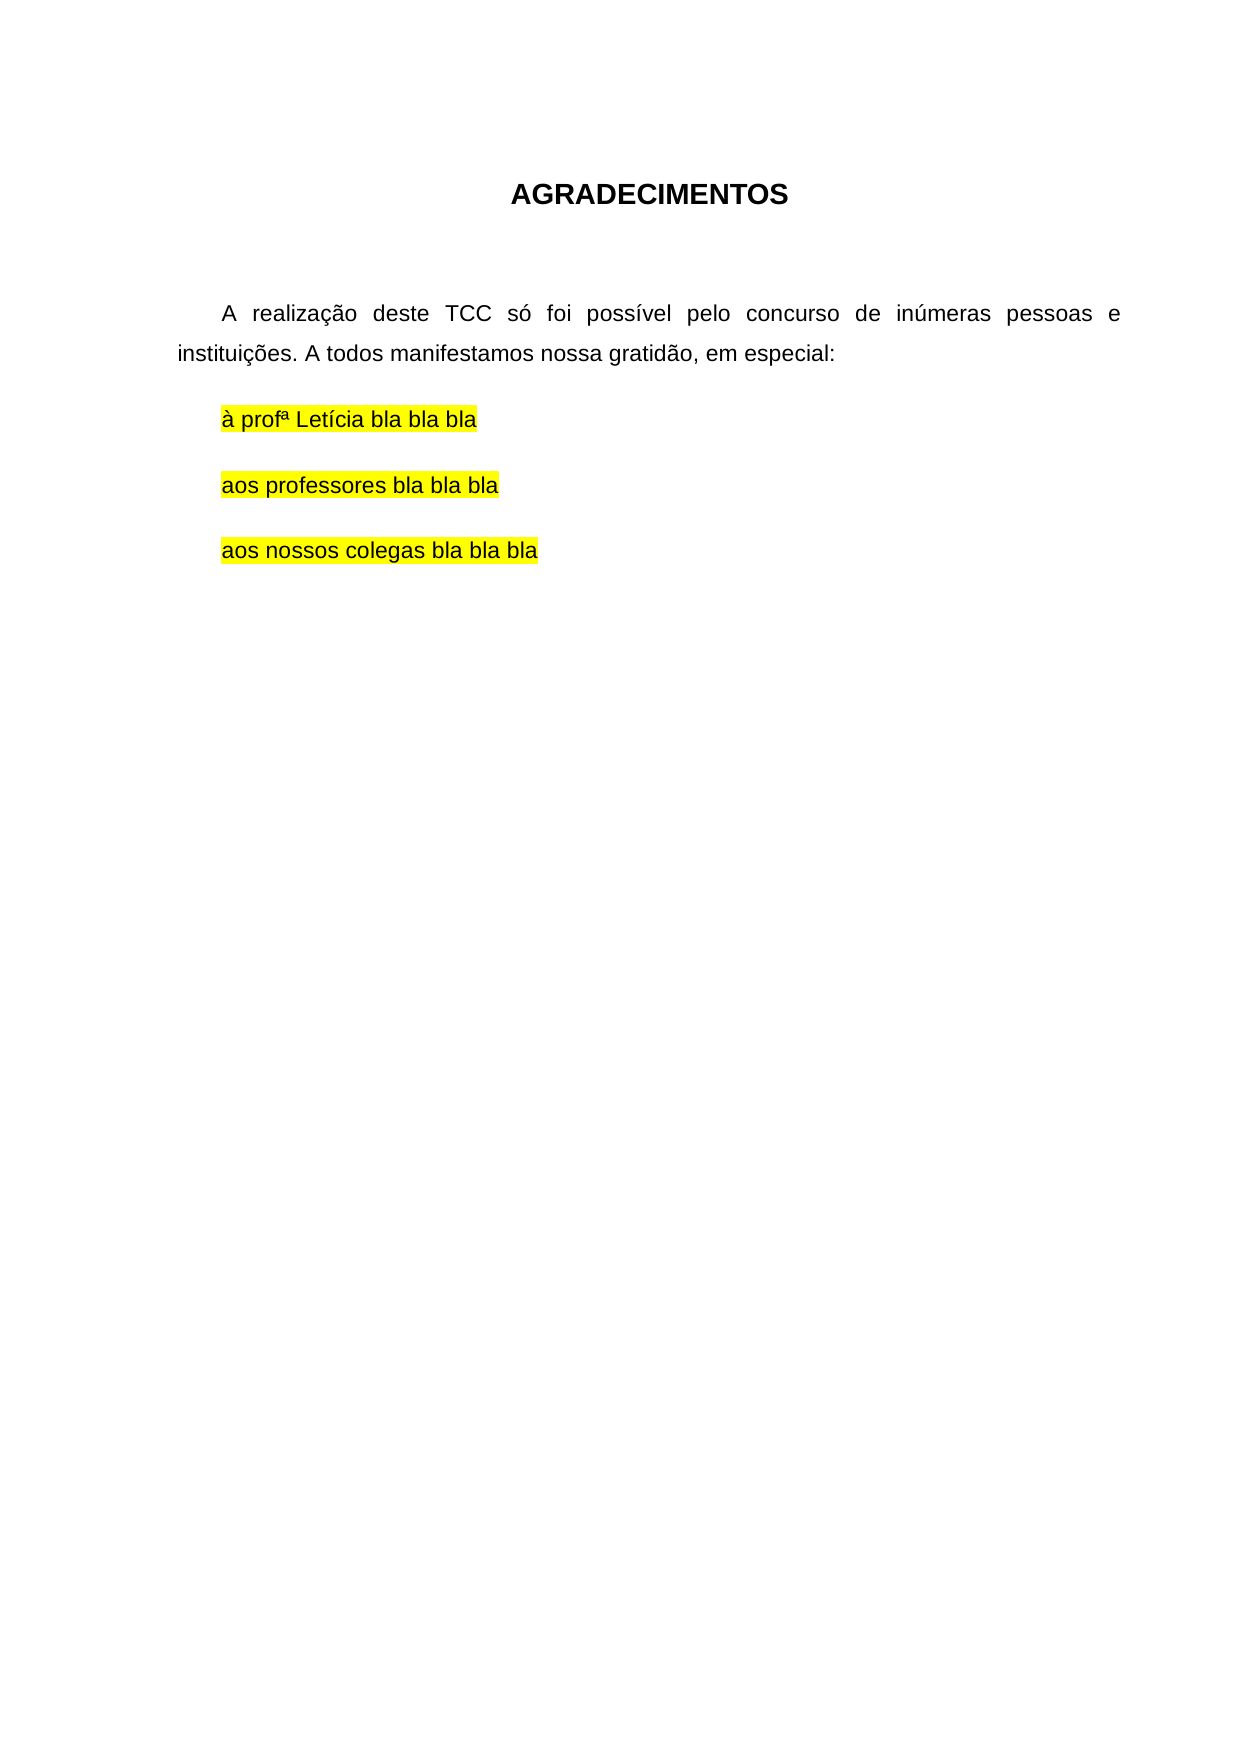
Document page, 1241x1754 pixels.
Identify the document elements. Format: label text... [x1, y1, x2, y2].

text aos nossos colegas bla bla bla [177, 537, 1122, 564]
text A realização deste TCC só foi possível pelo concurso de inúmeras pessoas e instituições. A todos manifestamos nossa gratidão, em especial: [177, 299, 1122, 367]
text aos professores bla bla bla [177, 471, 1122, 498]
text Agradecimentos [177, 177, 1122, 211]
text à profª Letícia bla bla bla [177, 405, 1122, 432]
